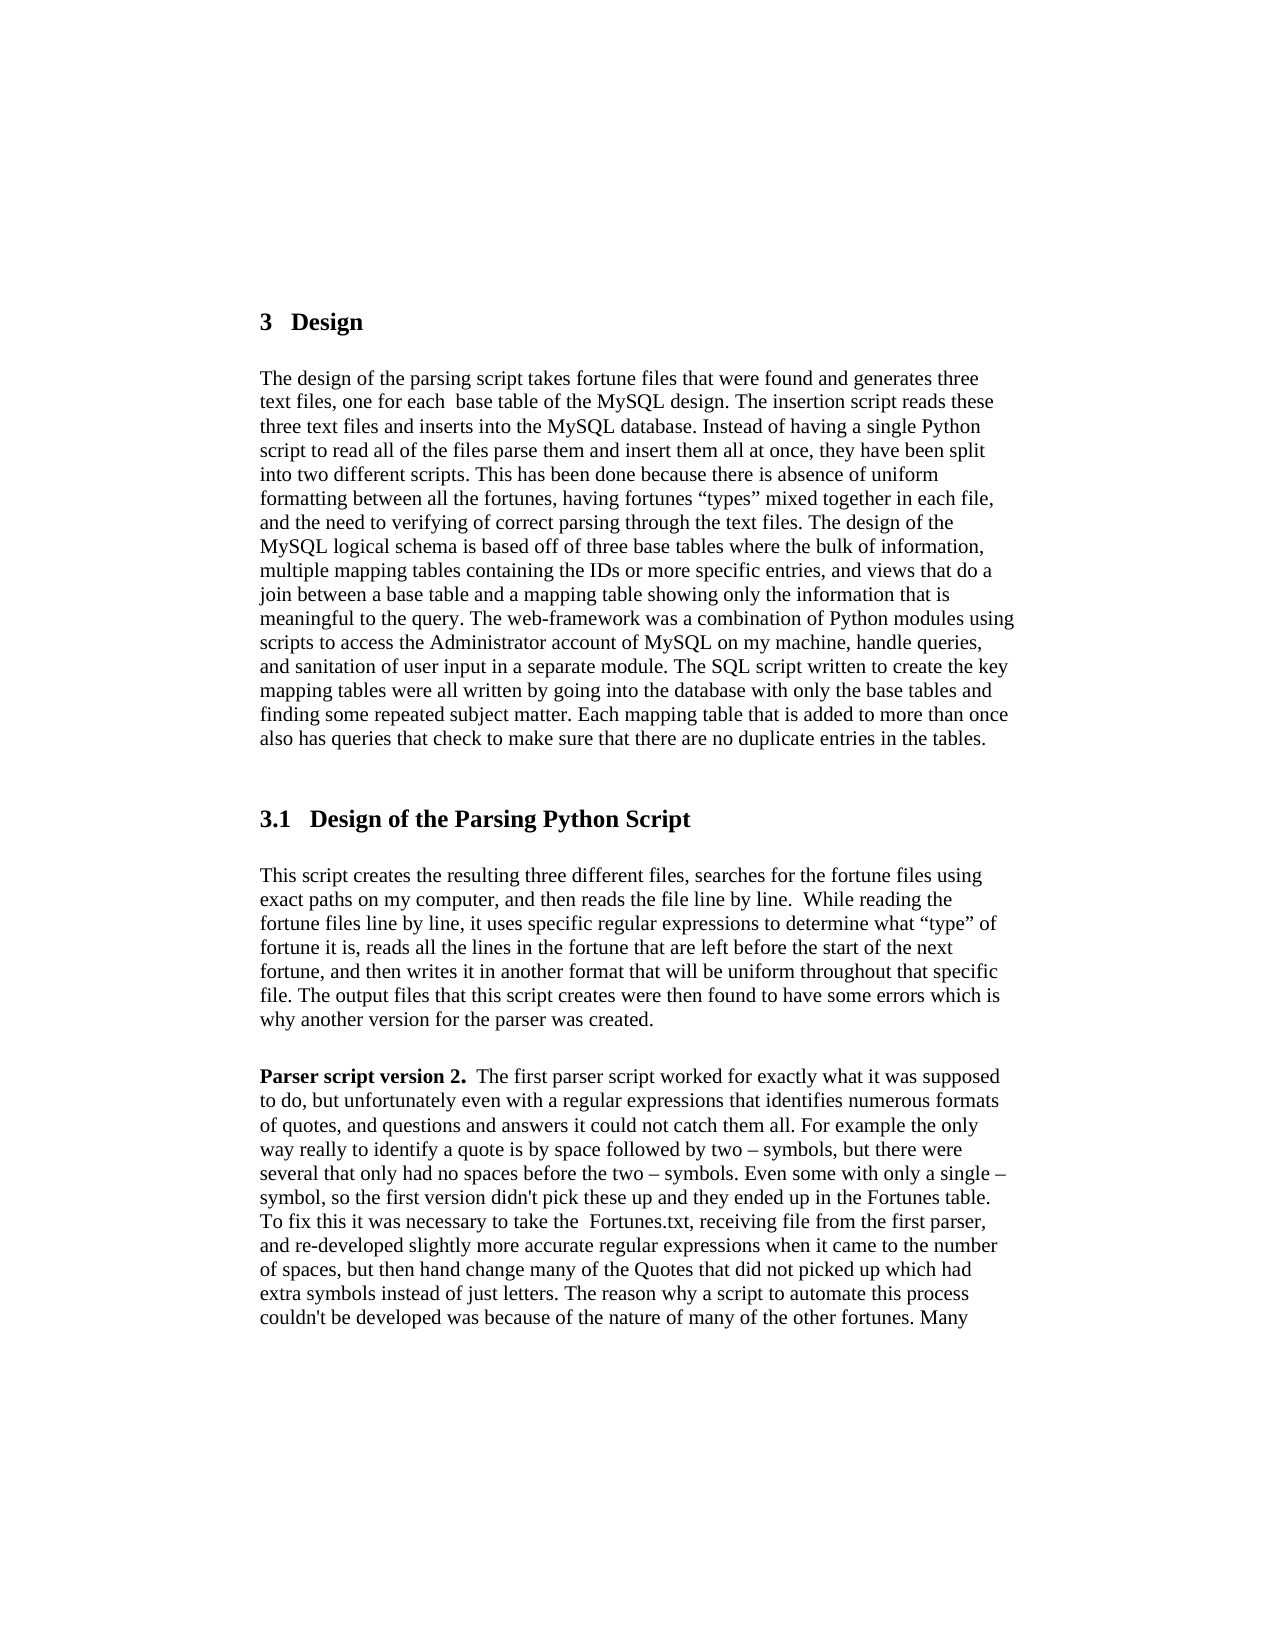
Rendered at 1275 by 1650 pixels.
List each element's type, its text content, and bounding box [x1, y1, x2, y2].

text The design of the parsing script takes fortune files that were found and generates three text files, one for each base table of the MySQL design. The insertion script reads these three text files and inserts into the MySQL database. Instead of having a single Python script to read all of the files parse them and insert them all at once, they have been split into two different scripts. This has been done because there is absence of uniform formatting between all the fortunes, having fortunes “types” mixed together in each file, and the need to verifying of correct parsing through the text files. The design of the MySQL logical schema is based off of three base tables where the bulk of information, multiple mapping tables containing the IDs or more specific entries, and views that do a join between a base table and a mapping table showing only the information that is meaningful to the query. The web-framework was a combination of Python modules using scripts to access the Administrator account of MySQL on my machine, handle queries, and sanitation of user input in a separate module. The SQL script written to create the key mapping tables were all written by going into the database with only the base tables and finding some repeated subject matter. Each mapping table that is added to more than once also has queries that check to make sure that there are no duplicate entries in the tables. [259, 365, 1016, 750]
subtitle 3 Design [259, 307, 1016, 336]
subtitle 3.1 Design of the Parsing Python Script [259, 804, 1016, 833]
text Parser script version 2. The first parser script worked for exactly what it was supposed to do, but unfortunately even with a regular expressions that identifies numerous formats of quotes, and questions and answers it could not catch them all. For example the only way really to identify a quote is by space followed by two – symbols, but there were several that only had no spaces before the two – symbols. Even some with only a single – symbol, so the first version didn't pick these up and they ended up in the Fortunes table. To fix this it was necessary to take the Fortunes.txt, receiving file from the first parser, and re-developed slightly more accurate regular expressions when it came to the number of spaces, but then hand change many of the Quotes that did not picked up which had extra symbols instead of just letters. The reason why a script to automate this process couldn't be developed was because of the nature of many of the other fortunes. Many [259, 1060, 1016, 1329]
text This script creates the resulting three different files, searches for the fortune files using exact paths on my computer, and then reads the file line by line. While reading the fortune files line by line, it uses specific regular expressions to determine what “type” of fortune it is, reads all the lines in the fortune that are left before the start of the next fortune, and then writes it in another format that will be uniform throughout that specific file. The output files that this script creates were then found to have some errors which is why another version for the parser was created. [259, 862, 1016, 1031]
